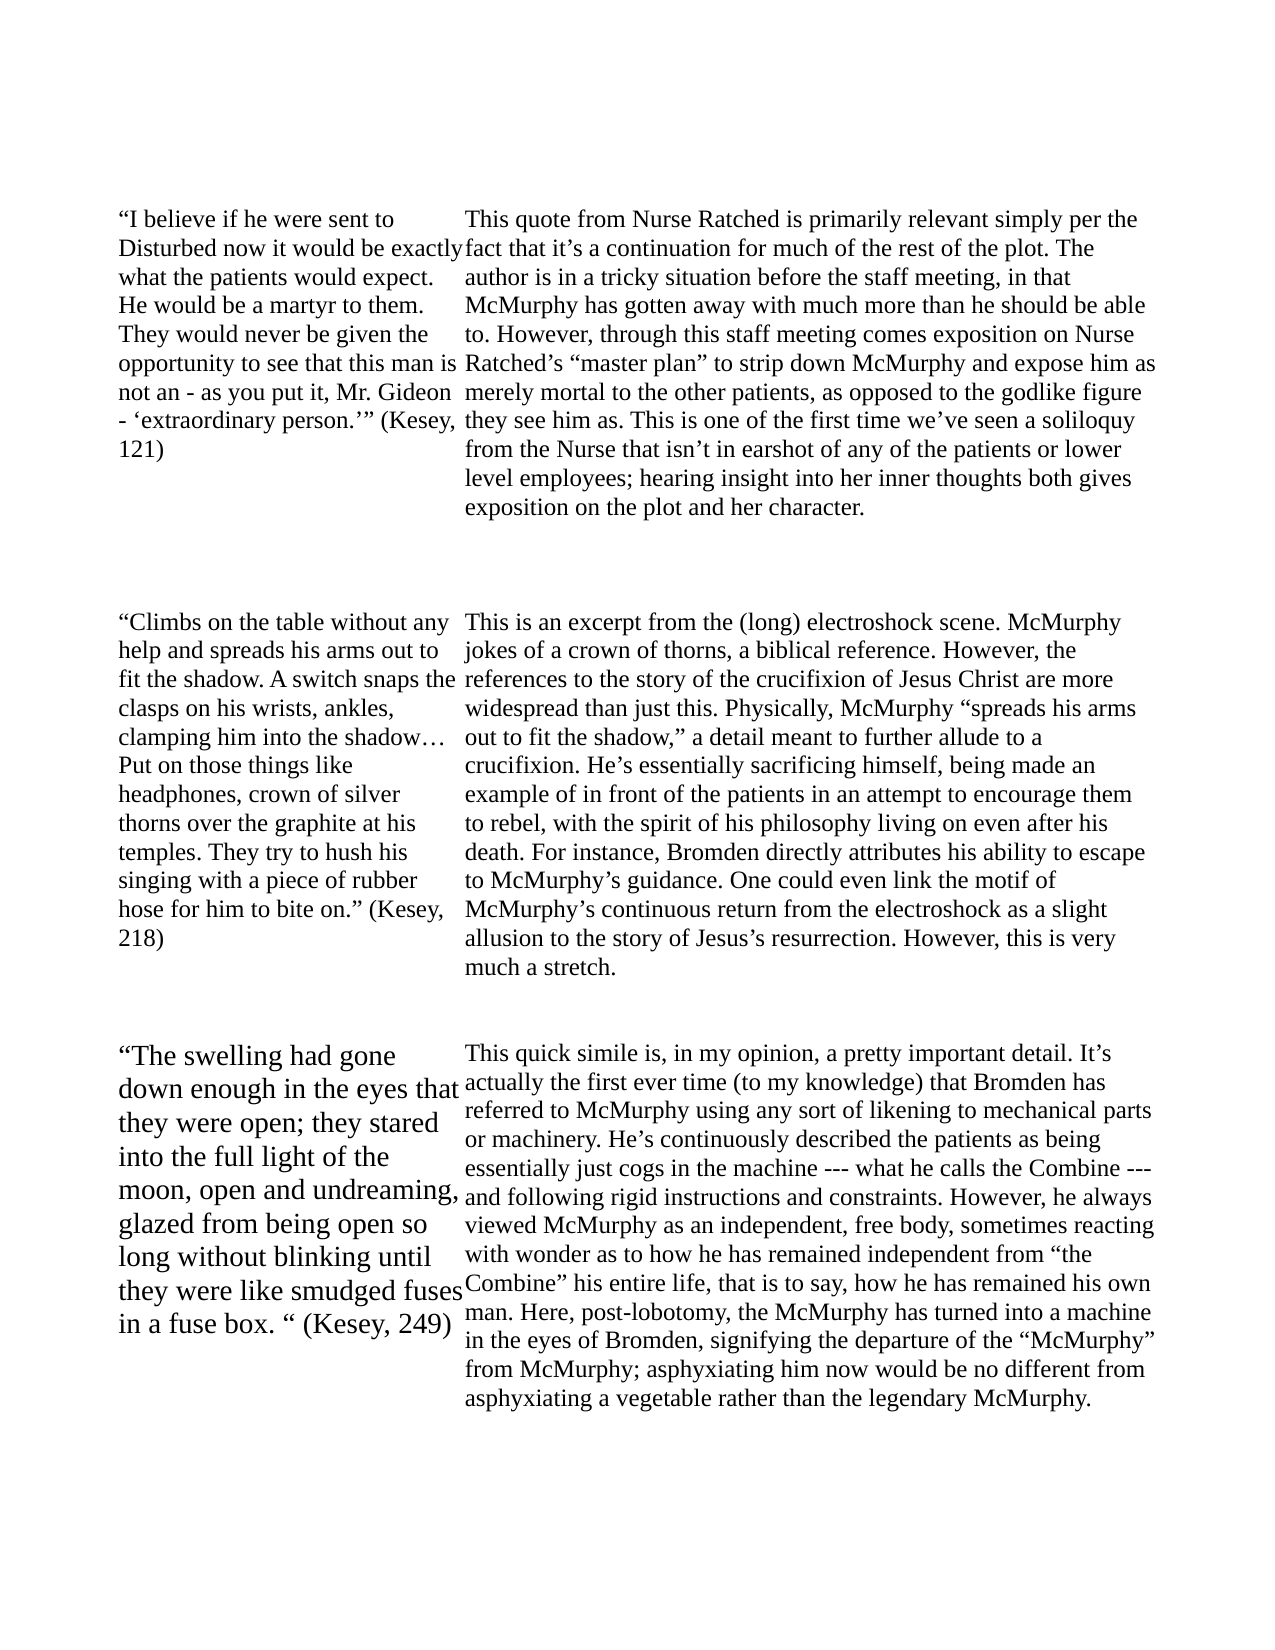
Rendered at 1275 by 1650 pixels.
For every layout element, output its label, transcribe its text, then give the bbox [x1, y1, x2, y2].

text This quote from Nurse Ratched is primarily relevant simply per the fact that it’s a continuation for much of the rest of the plot. The author is in a tricky situation before the staff meeting, in that McMurphy has gotten away with much more than he should be able to. However, through this staff meeting comes exposition on Nurse Ratched’s “master plan” to strip down McMurphy and expose him as merely mortal to the other patients, as opposed to the godlike figure they see him as. This is one of the first time we’ve seen a soliloquy from the Nurse that isn’t in earshot of any of the patients or lower level employees; hearing insight into her inner thoughts both gives exposition on the plot and her character. [464, 204, 1157, 521]
text “Climbs on the table without any help and spreads his arms out to fit the shadow. A switch snaps the clasps on his wrists, ankles, clamping him into the shadow… Put on those things like headphones, crown of silver thorns over the graphite at his temples. They try to hush his singing with a piece of rubber hose for him to bite on.” (Kesey, 218) [118, 607, 464, 952]
text This quick simile is, in my opinion, a pretty important detail. It’s actually the first ever time (to my knowledge) that Bromden has referred to McMurphy using any sort of likening to mechanical parts or machinery. He’s continuously described the patients as being essentially just cogs in the machine --- what he calls the Combine --- and following rigid instructions and constraints. However, he always viewed McMurphy as an independent, free body, sometimes reacting with wonder as to how he has remained independent from “the Combine” his entire life, that is to say, how he has remained his own man. Here, post-lobotomy, the McMurphy has turned into a machine in the eyes of Bromden, signifying the departure of the “McMurphy” from McMurphy; asphyxiating him now would be no different from asphyxiating a vegetable rather than the legendary McMurphy. [464, 1038, 1157, 1412]
text “I believe if he were sent to Disturbed now it would be exactly what the patients would expect. He would be a martyr to them. They would never be given the opportunity to see that this man is not an - as you put it, Mr. Gideon - ‘extraordinary person.’” (Kesey, 121) [118, 204, 464, 463]
text This is an excerpt from the (long) electroshock scene. McMurphy jokes of a crown of thorns, a biblical reference. However, the references to the story of the crucifixion of Jesus Christ are more widespread than just this. Physically, McMurphy “spreads his arms out to fit the shadow,” a detail meant to further allude to a crucifixion. He’s essentially sacrificing himself, being made an example of in front of the patients in an attempt to encourage them to rebel, with the spirit of his philosophy living on even after his death. For instance, Bromden directly attributes his ability to escape to McMurphy’s guidance. One could even link the motif of McMurphy’s continuous return from the electroshock as a slight allusion to the story of Jesus’s resurrection. However, this is very much a stretch. [464, 607, 1157, 981]
text “The swelling had gone down enough in the eyes that they were open; they stared into the full light of the moon, open and undreaming, glazed from being open so long without blinking until they were like smudged fuses in a fuse box. “ (Kesey, 249) [118, 1038, 464, 1340]
